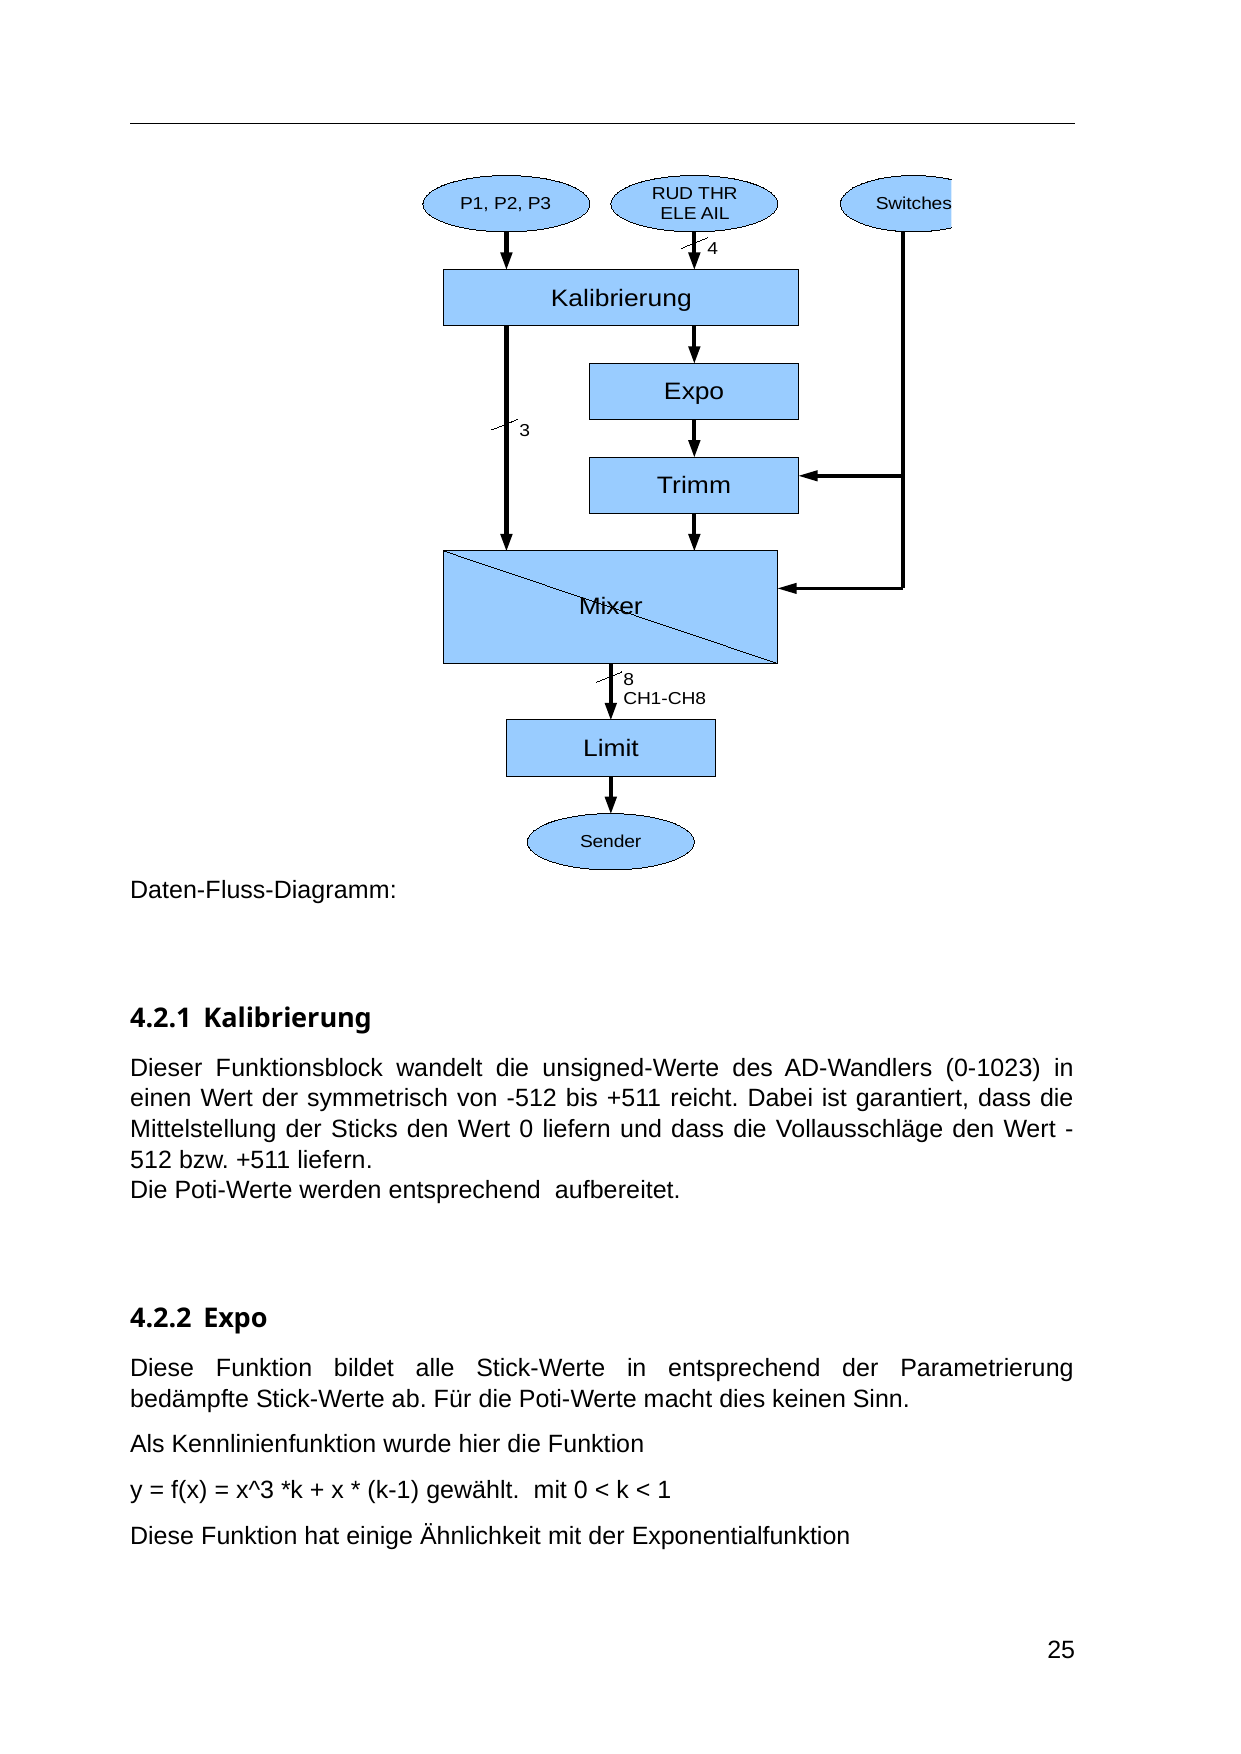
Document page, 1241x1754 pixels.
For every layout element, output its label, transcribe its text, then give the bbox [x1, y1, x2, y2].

subtitle Kalibrierung [130, 998, 1075, 1035]
text y = f(x) = x^3 *k + x * (k-1) gewählt. mit 0 < k < 1 [130, 1476, 1075, 1504]
text Diese Funktion hat einige Ähnlichkeit mit der Exponentialfunktion [130, 1522, 1075, 1550]
text Daten-Fluss-Diagramm: [130, 152, 1075, 904]
text Als Kennlinienfunktion wurde hier die Funktion [130, 1430, 1075, 1458]
subtitle Expo [130, 1299, 1075, 1336]
text Dieser Funktionsblock wandelt die unsigned-Werte des AD-Wandlers (0-1023) in einen Wert der symmetrisch von -512 bis +511 reicht. Dabei ist garantiert, dass die Mittelstellung der Sticks den Wert 0 liefern und dass die Vollausschläge den Wert -512 bzw. +511 liefern. [130, 1053, 1075, 1174]
text Diese Funktion bildet alle Stick-Werte in entsprechend der Parametrierung bedämpfte Stick-Werte ab. Für die Poti-Werte macht dies keinen Sinn. [130, 1354, 1075, 1413]
text Die Poti-Werte werden entsprechend aufbereitet. [130, 1176, 1075, 1204]
